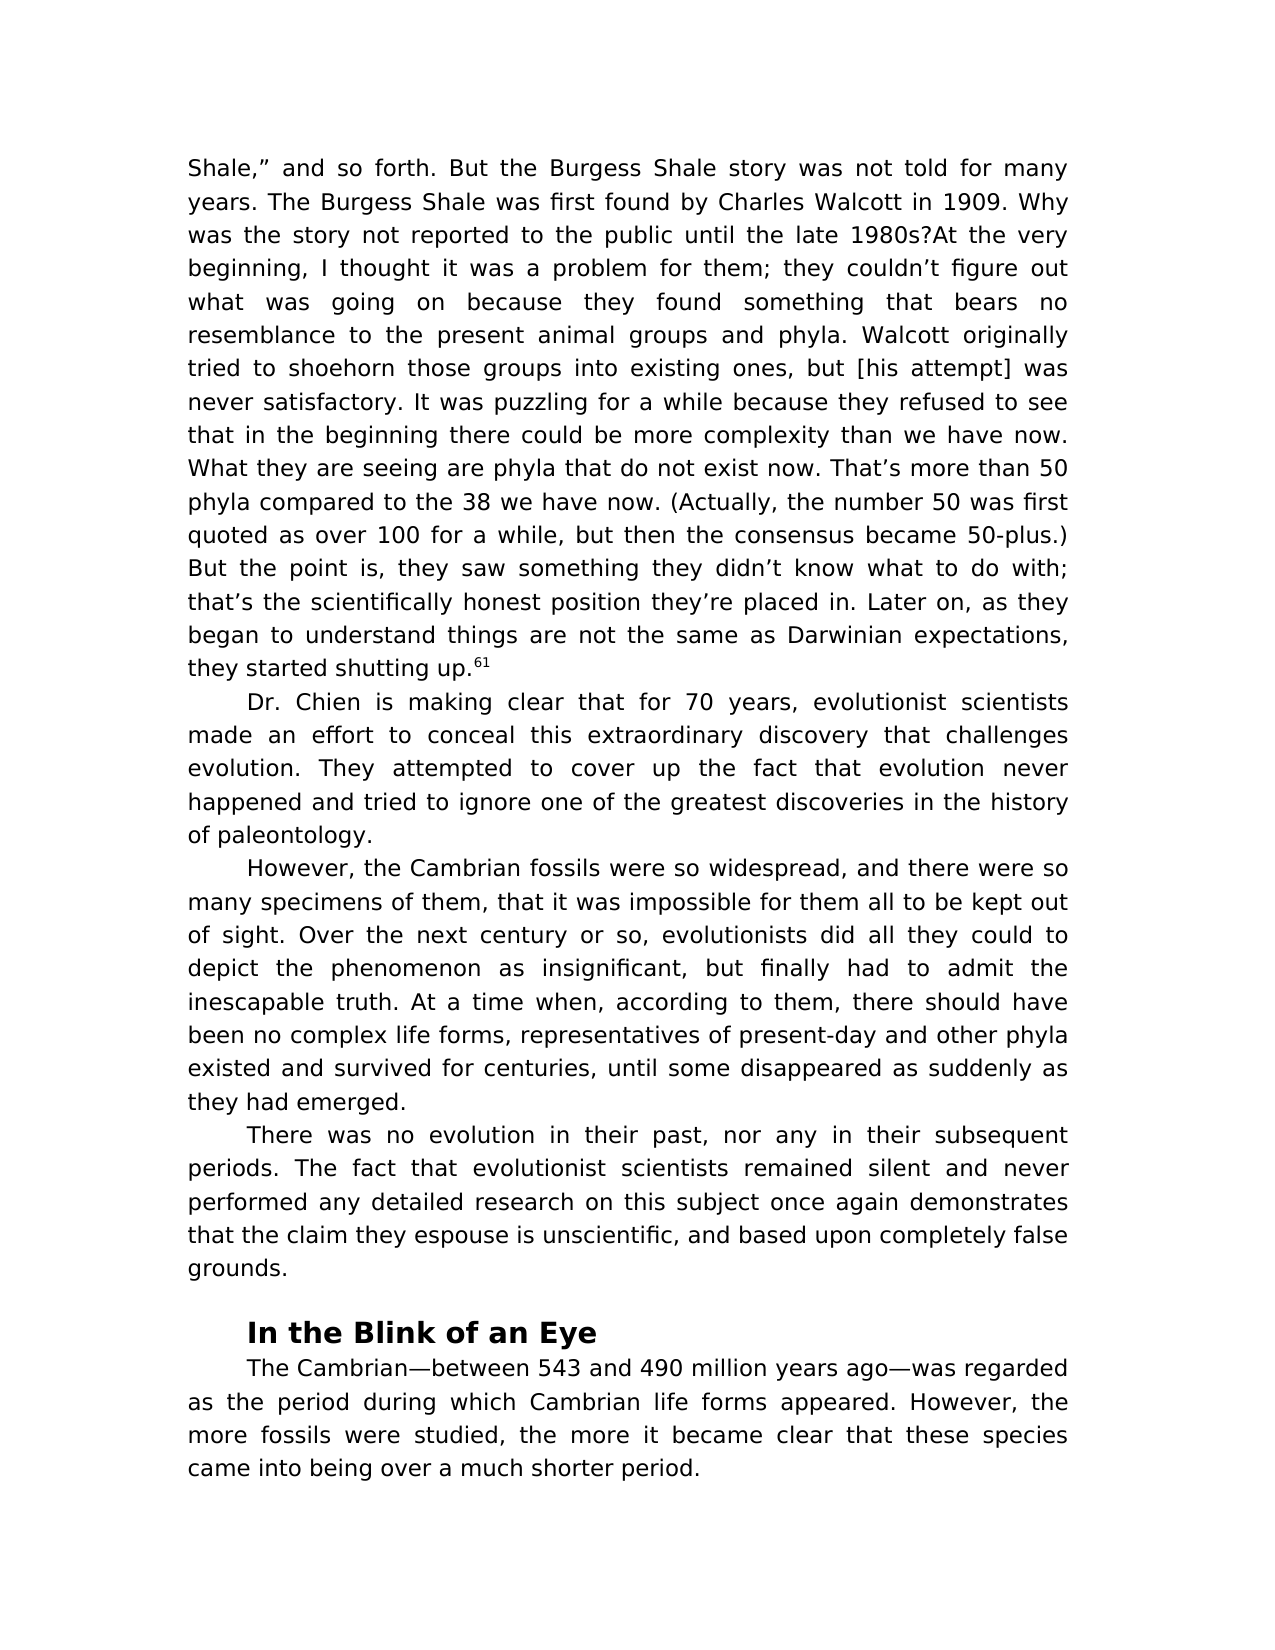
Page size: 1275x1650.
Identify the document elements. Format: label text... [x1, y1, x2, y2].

text Dr. Chien is making clear that for 70 years, evolutionist scientists made an effort to conceal this extraordinary discovery that challenges evolution. They attempted to cover up the fact that evolution never happened and tried to ignore one of the greatest discoveries in the history of paleontology. [187, 683, 1070, 850]
text Shale,” and so forth. But the Burgess Shale story was not told for many years. The Burgess Shale was first found by Charles Walcott in 1909. Why was the story not reported to the public until the late 1980s?At the very beginning, I thought it was a problem for them; they couldn’t figure out what was going on because they found something that bears no resemblance to the present animal groups and phyla. Walcott originally tried to shoehorn those groups into existing ones, but [his attempt] was never satisfactory. It was puzzling for a while because they refused to see that in the beginning there could be more complexity than we have now. What they are seeing are phyla that do not exist now. That’s more than 50 phyla compared to the 38 we have now. (Actually, the number 50 was first quoted as over 100 for a while, but then the consensus became 50-plus.) But the point is, they saw something they didn’t know what to do with; that’s the scientifically honest position they’re placed in. Later on, as they began to understand things are not the same as Darwinian expectations, they started shutting up.61 [187, 150, 1070, 683]
text However, the Cambrian fossils were so widespread, and there were so many specimens of them, that it was impossible for them all to be kept out of sight. Over the next century or so, evolutionists did all they could to depict the phenomenon as insignificant, but finally had to admit the inescapable truth. At a time when, according to them, there should have been no complex life forms, representatives of present-day and other phyla existed and survived for centuries, until some disappeared as suddenly as they had emerged. [187, 850, 1070, 1117]
text There was no evolution in their past, nor any in their subsequent periods. The fact that evolutionist scientists remained silent and never performed any detailed research on this subject once again demonstrates that the claim they espouse is unscientific, and based upon completely false grounds. [187, 1117, 1070, 1283]
text The Cambrian—between 543 and 490 million years ago—was regarded as the period during which Cambrian life forms appeared. However, the more fossils were studied, the more it became clear that these species came into being over a much shorter period. [187, 1350, 1070, 1483]
text In the Blink of an Eye [187, 1317, 1070, 1350]
